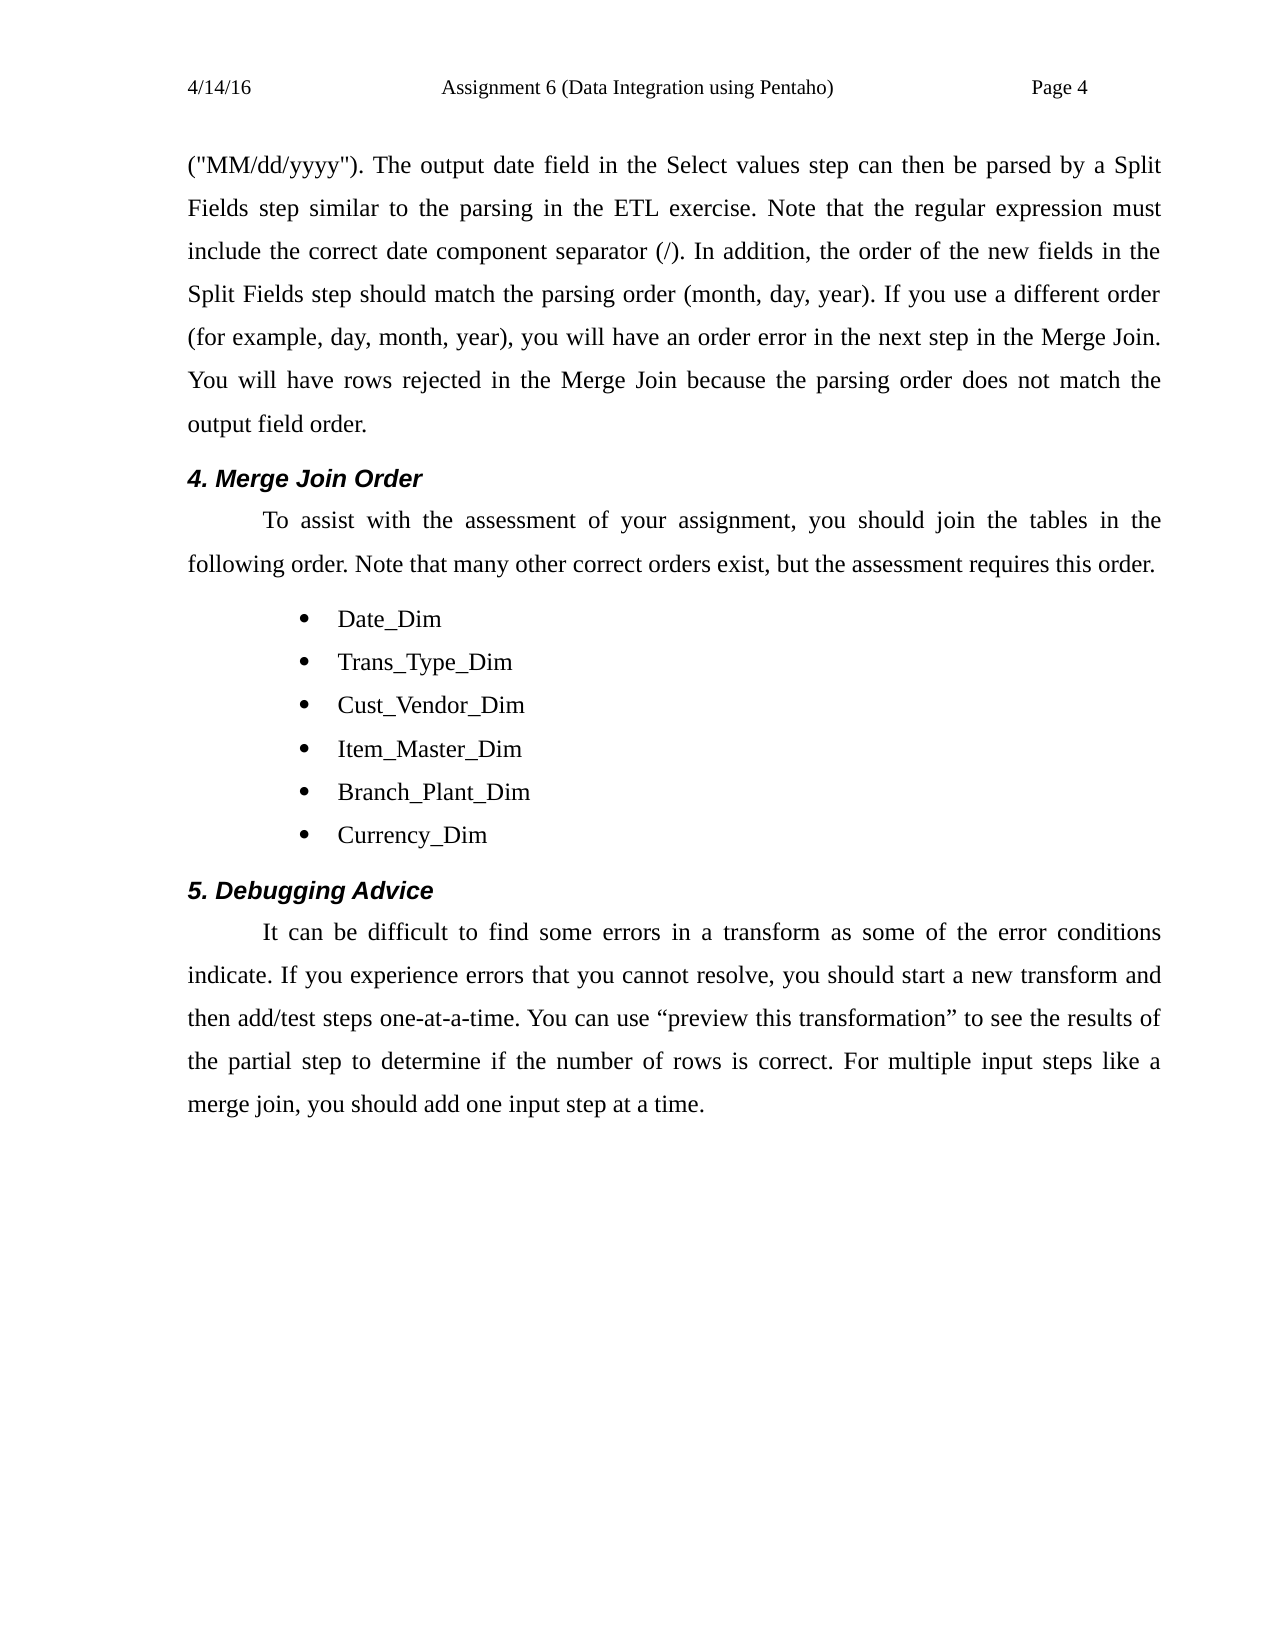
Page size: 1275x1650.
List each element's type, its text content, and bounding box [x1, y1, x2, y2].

list Trans_Type_Dim [300, 647, 1162, 676]
text ("MM/dd/yyyy"). The output date field in the Select values step can then be parsed by a Split Fields step similar to the parsing in the ETL exercise. Note that the regular expression must include the correct date component separator (/). In addition, the order of the new fields in the Split Fields step should match the parsing order (month, day, year). If you use a different order (for example, day, month, year), you will have an order error in the next step in the Merge Join. You will have rows rejected in the Merge Join because the parsing order does not match the output field order. [187, 150, 1162, 437]
list Branch_Plant_Dim [300, 777, 1162, 806]
list Currency_Dim [300, 820, 1162, 849]
list Item_Master_Dim [300, 734, 1162, 762]
text To assist with the assessment of your assignment, you should join the tables in the following order. Note that many other correct orders exist, but the assessment requires this order. [187, 506, 1162, 577]
list Cust_Vendor_Dim [300, 691, 1162, 719]
list Date_Dim [300, 604, 1162, 633]
text It can be difficult to find some errors in a transform as some of the error conditions indicate. If you experience errors that you cannot resolve, you should start a new transform and then add/test steps one-at-a-time. You can use “preview this transformation” to see the results of the partial step to determine if the number of rows is correct. For multiple input steps like a merge join, you should add one input step at a time. [187, 917, 1162, 1118]
subtitle 5. Debugging Advice [187, 876, 1162, 904]
subtitle 4. Merge Join Order [187, 464, 1162, 493]
